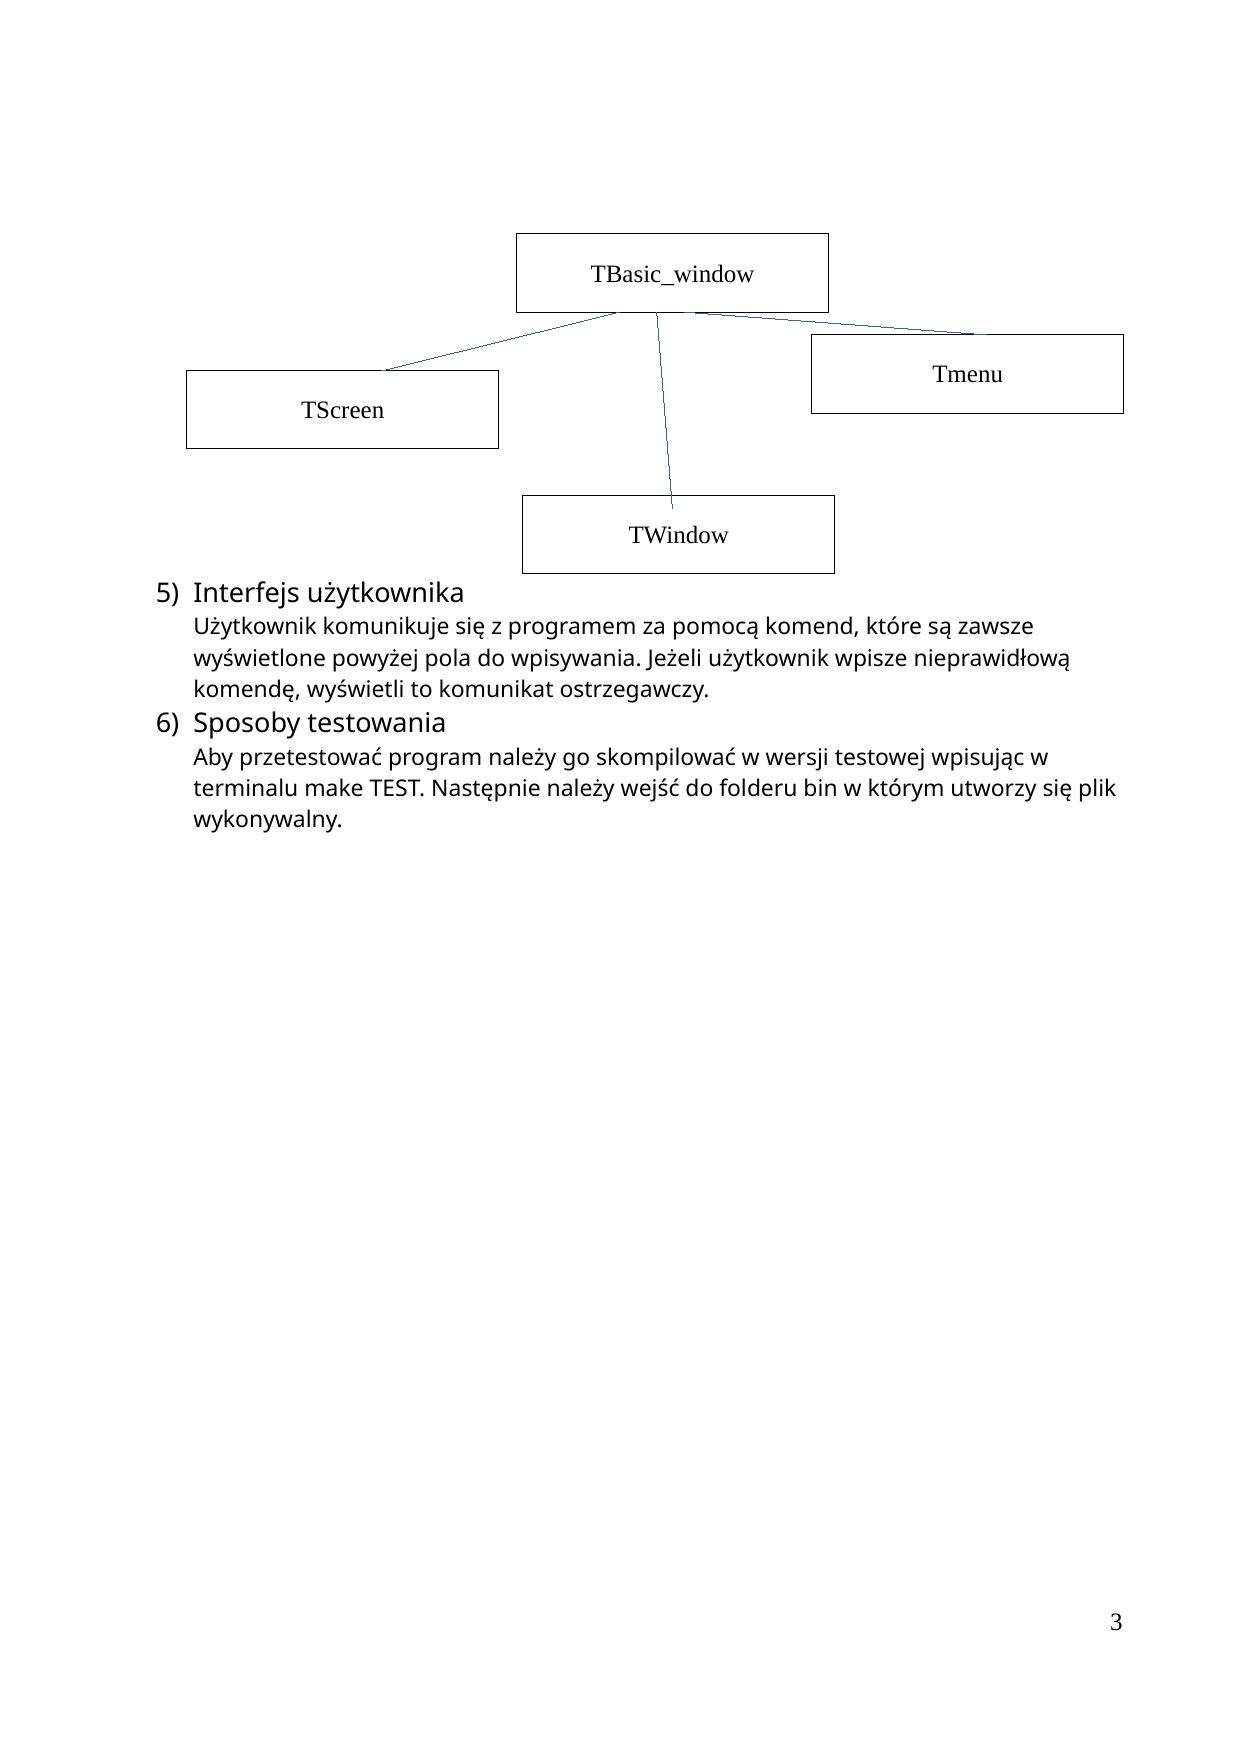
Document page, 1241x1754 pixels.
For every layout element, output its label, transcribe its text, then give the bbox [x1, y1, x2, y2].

list Sposoby testowania [156, 704, 1122, 741]
list Aby przetestować program należy go skompilować w wersji testowej wpisując w terminalu make TEST. Następnie należy wejść do folderu bin w którym utworzy się plik wykonywalny. [156, 741, 1122, 834]
list Użytkownik komunikuje się z programem za pomocą komend, które są zawsze wyświetlone powyżej pola do wpisywania. Jeżeli użytkownik wpisze nieprawidłową komendę, wyświetli to komunikat ostrzegawczy. [156, 610, 1122, 704]
list Interfejs użytkownika [156, 486, 1122, 610]
